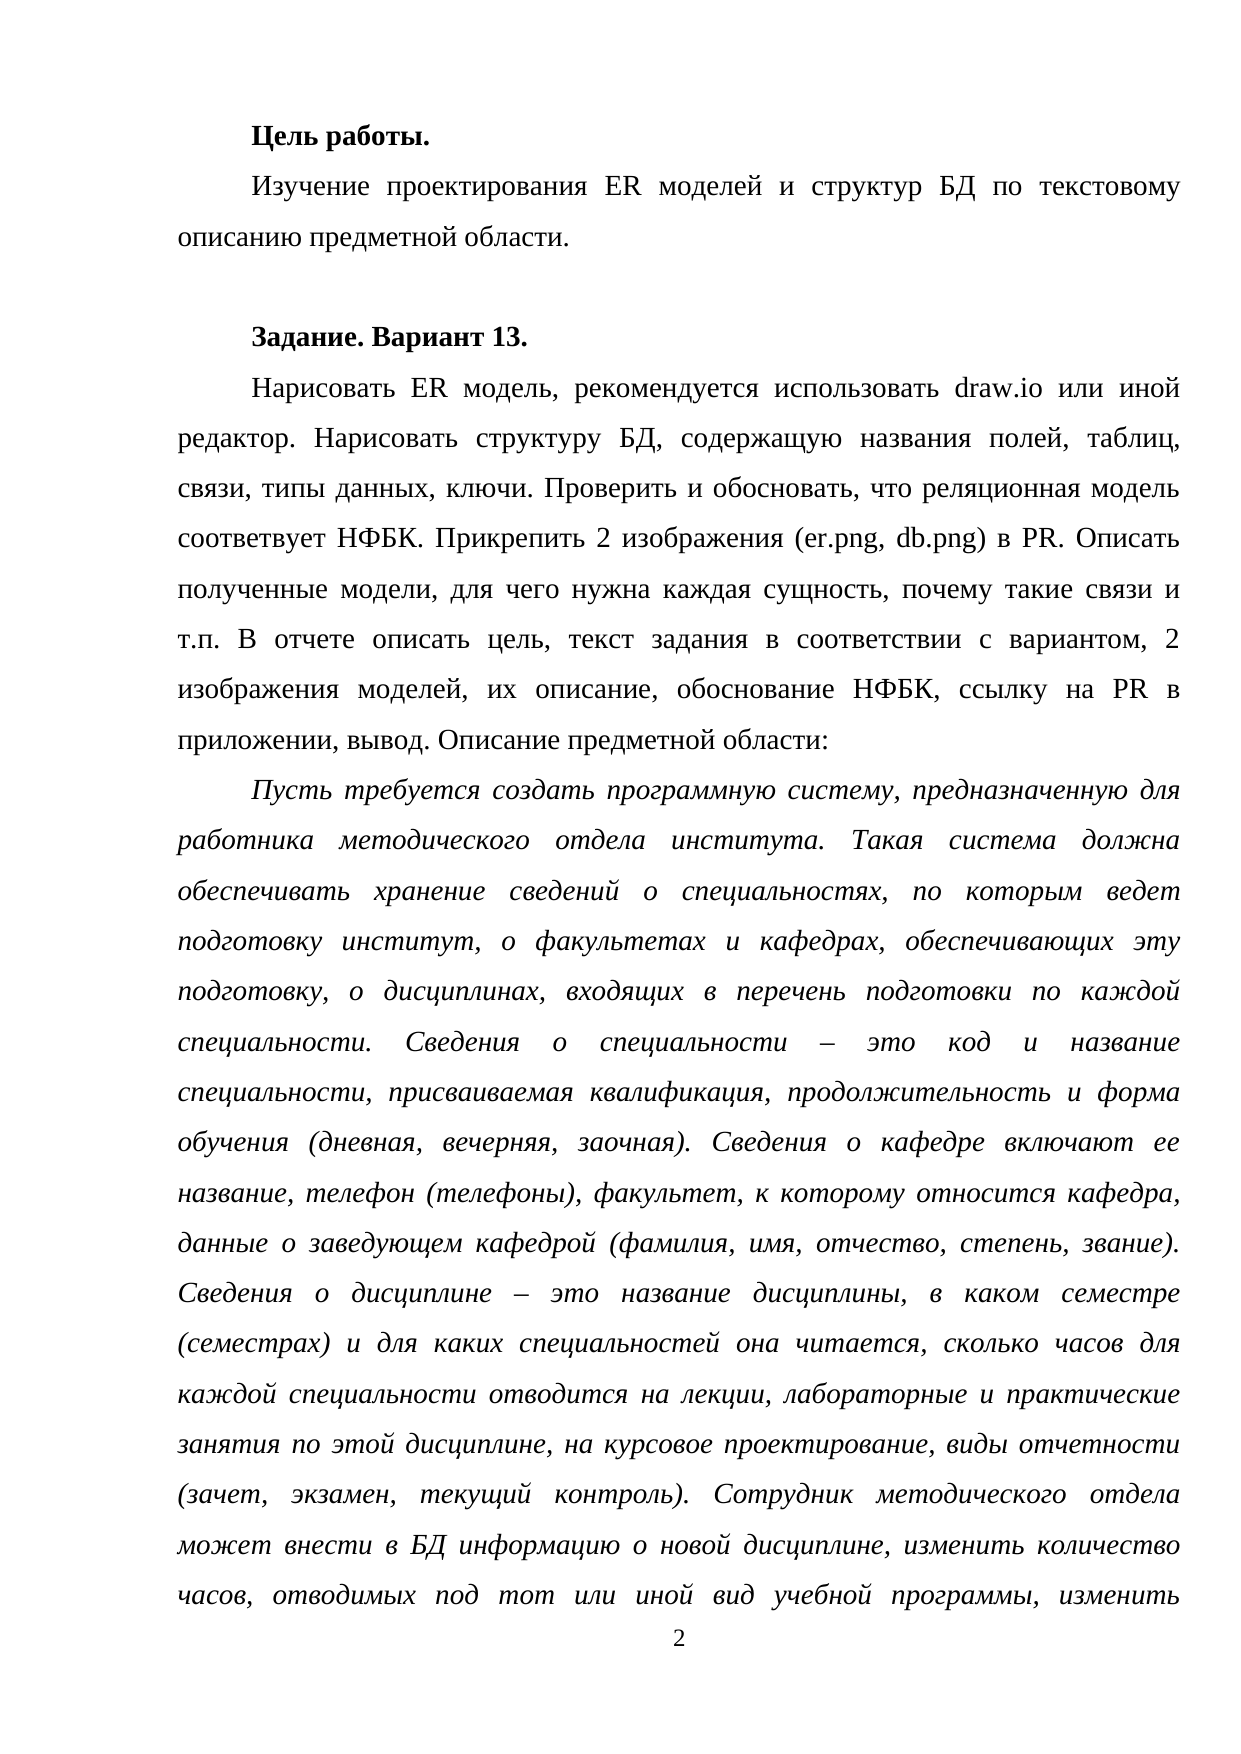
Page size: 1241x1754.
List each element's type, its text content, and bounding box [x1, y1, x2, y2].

text Изучение проектирования ER моделей и структур БД по текстовому описанию предметной области. [177, 168, 1181, 252]
text Задание. Вариант 13. [177, 319, 1181, 353]
text Нарисовать ER модель, рекомендуется использовать draw.io или иной редактор. Нарисовать структуру БД, содержащую названия полей, таблиц, связи, типы данных, ключи. Проверить и обосновать, что реляционная модель соответвует НФБК. Прикрепить 2 изображения (er.png, db.png) в PR. Описать полученные модели, для чего нужна каждая сущность, почему такие связи и т.п. В отчете описать цель, текст задания в соответствии с вариантом, 2 изображения моделей, их описание, обоснование НФБК, ссылку на PR в приложении, вывод. Описание предметной области: [177, 370, 1181, 755]
text Цель работы. [177, 118, 1181, 152]
text Пусть требуется создать программную систему, предназначенную для работника методического отдела института. Такая система должна обеспечивать хранение сведений о специальностях, по которым ведет подготовку институт, о факультетах и кафедрах, обеспечивающих эту подготовку, о дисциплинах, входящих в перечень подготовки по каждой специальности. Сведения о специальности – это код и название специальности, присваиваемая квалификация, продолжительность и форма обучения (дневная, вечерняя, заочная). Сведения о кафедре включают ее название, телефон (телефоны), факультет, к которому относится кафедра, данные о заведующем кафедрой (фамилия, имя, отчество, степень, звание). Сведения о дисциплине – это название дисциплины, в каком семестре (семестрах) и для каких специальностей она читается, сколько часов для каждой специальности отводится на лекции, лабораторные и практические занятия по этой дисциплине, на курсовое проектирование, виды отчетности (зачет, экзамен, текущий контроль). Сотрудник методического отдела может внести в БД информацию о новой дисциплине, изменить количество часов, отводимых под тот или иной вид учебной программы, изменить [177, 772, 1181, 1611]
